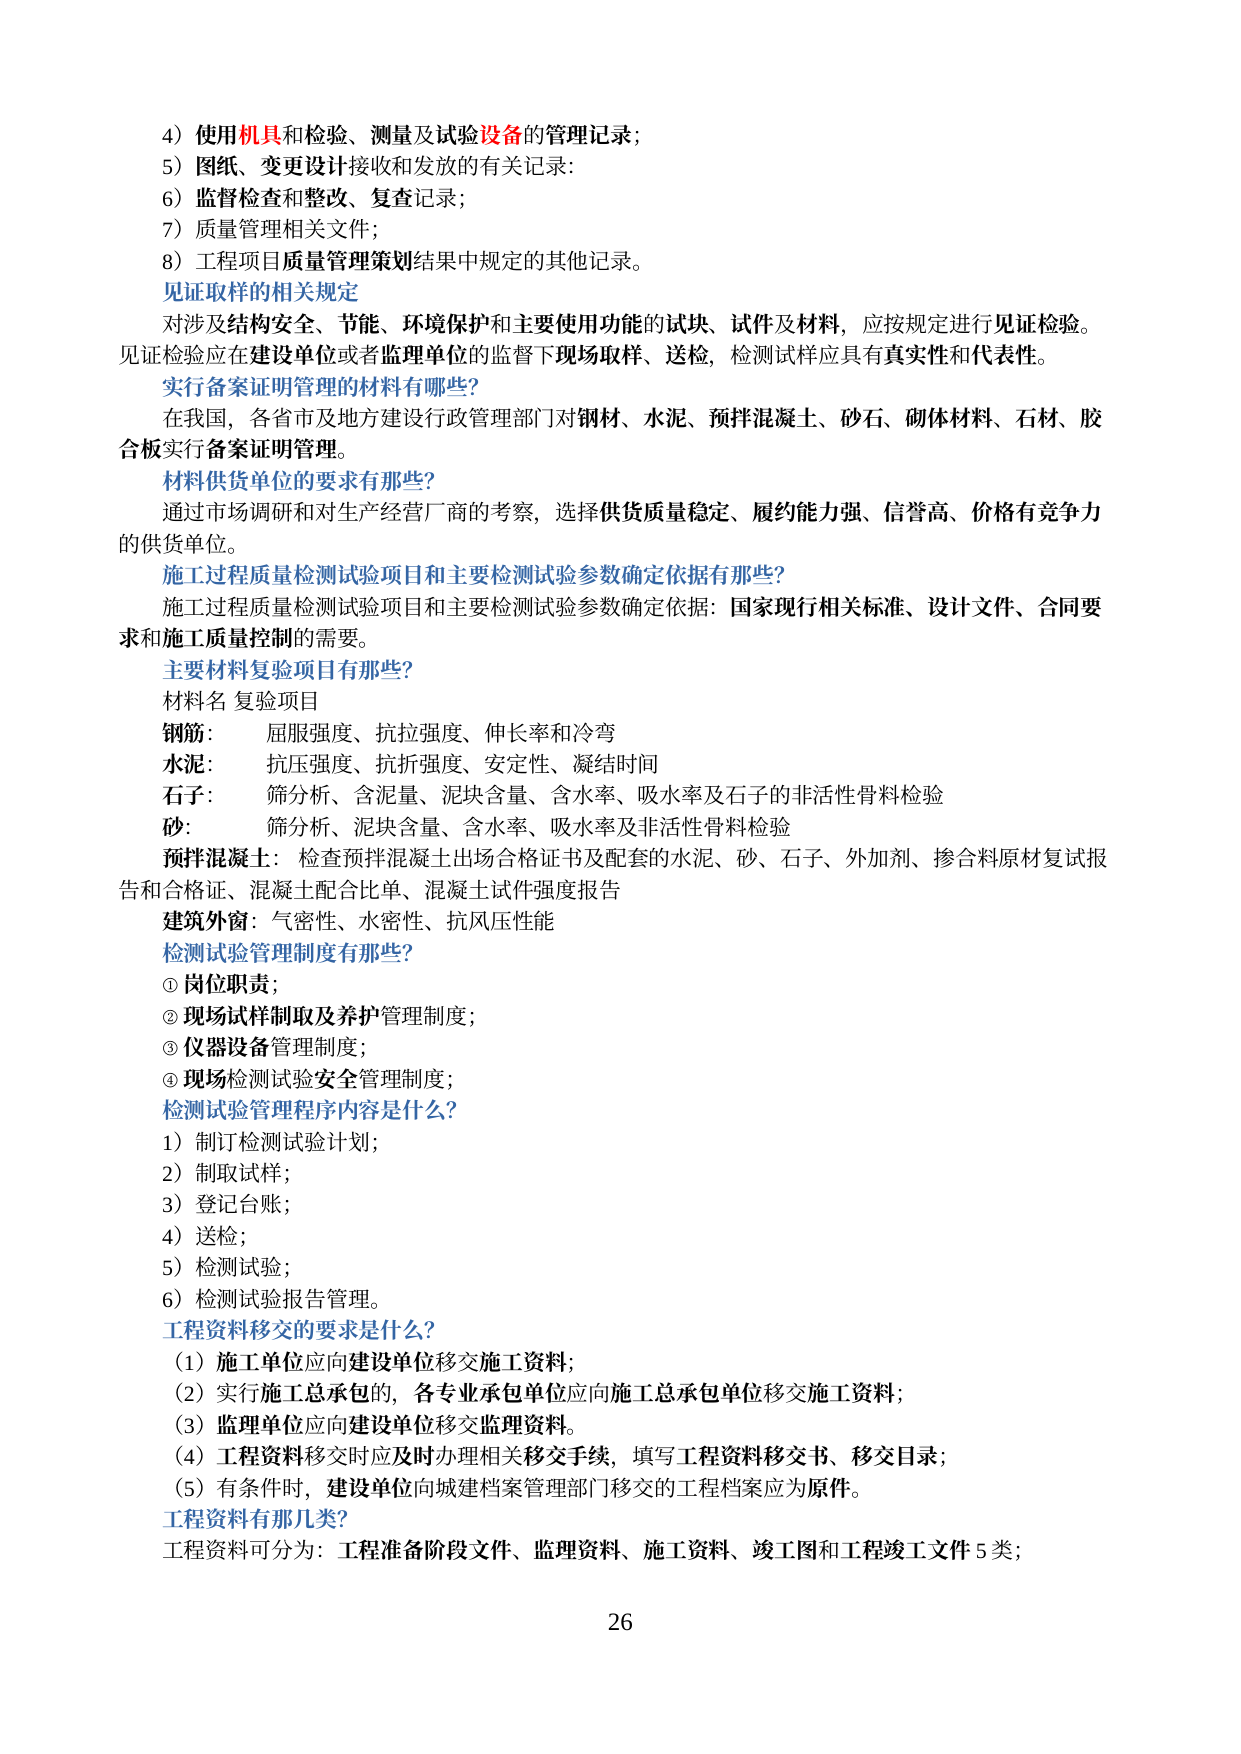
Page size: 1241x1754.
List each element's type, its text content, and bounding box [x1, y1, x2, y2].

text （2）实行施工总承包的，各专业承包单位应向施工总承包单位移交施工资料； [118, 1376, 1122, 1408]
text 在我国，各省市及地方建设行政管理部门对钢材、水泥、预拌混凝土、砂石、砌体材料、石材、胶合板实行备案证明管理。 [118, 401, 1122, 464]
text 通过市场调研和对生产经营厂商的考察，选择供货质量稳定、履约能力强、信誉高、价格有竞争力的供货单位。 [118, 496, 1122, 558]
subtitle 见证取样的相关规定 [118, 275, 1122, 307]
text 砂： 筛分析、泥块含量、含水率、吸水率及非活性骨料检验 [118, 810, 1122, 842]
text 6）检测试验报告管理。 [118, 1282, 1122, 1313]
text 石子： 筛分析、含泥量、泥块含量、含水率、吸水率及石子的非活性骨料检验 [118, 779, 1122, 810]
subtitle 检测试验管理制度有那些？ [118, 936, 1122, 967]
text ①岗位职责； [118, 967, 1122, 999]
text 4）送检； [118, 1219, 1122, 1251]
text 预拌混凝土： 检查预拌混凝土出场合格证书及配套的水泥、砂、石子、外加剂、掺合料原材复试报告和合格证、混凝土配合比单、混凝土试件强度报告 [118, 842, 1122, 904]
text ③仪器设备管理制度； [118, 1030, 1122, 1062]
text 工程资料可分为：工程准备阶段文件、监理资料、施工资料、竣工图和工程竣工文件5类； [118, 1534, 1122, 1565]
text （1）施工单位应向建设单位移交施工资料； [118, 1345, 1122, 1376]
text 5）图纸、变更设计接收和发放的有关记录： [118, 149, 1122, 181]
text 2）制取试样； [118, 1156, 1122, 1188]
subtitle 工程资料移交的要求是什么？ [118, 1313, 1122, 1345]
text ②现场试样制取及养护管理制度； [118, 999, 1122, 1030]
text 施工过程质量检测试验项目和主要检测试验参数确定依据：国家现行相关标准、设计文件、合同要求和施工质量控制的需要。 [118, 590, 1122, 653]
text 3）登记台账； [118, 1188, 1122, 1219]
text 8）工程项目质量管理策划结果中规定的其他记录。 [118, 244, 1122, 275]
text 对涉及结构安全、节能、环境保护和主要使用功能的试块、试件及材料，应按规定进行见证检验。见证检验应在建设单位或者监理单位的监督下现场取样、送检，检测试样应具有真实性和代表性。 [118, 307, 1122, 370]
text 4）使用机具和检验、测量及试验设备的管理记录； [118, 118, 1122, 149]
subtitle 主要材料复验项目有那些？ [118, 653, 1122, 684]
text 水泥： 抗压强度、抗折强度、安定性、凝结时间 [118, 747, 1122, 779]
text 材料名 复验项目 [118, 684, 1122, 716]
text 钢筋： 屈服强度、抗拉强度、伸长率和冷弯 [118, 716, 1122, 747]
text （5）有条件时，建设单位向城建档案管理部门移交的工程档案应为原件。 [118, 1471, 1122, 1502]
text 建筑外窗：气密性、水密性、抗风压性能 [118, 904, 1122, 936]
text （3）监理单位应向建设单位移交监理资料。 [118, 1408, 1122, 1439]
subtitle 施工过程质量检测试验项目和主要检测试验参数确定依据有那些？ [118, 558, 1122, 590]
text 5）检测试验； [118, 1251, 1122, 1282]
text 7）质量管理相关文件； [118, 212, 1122, 244]
text 1）制订检测试验计划； [118, 1125, 1122, 1156]
text 6）监督检查和整改、复查记录； [118, 181, 1122, 212]
subtitle 材料供货单位的要求有那些？ [118, 464, 1122, 496]
text ④现场检测试验安全管理制度； [118, 1062, 1122, 1093]
subtitle 实行备案证明管理的材料有哪些？ [118, 370, 1122, 401]
text （4）工程资料移交时应及时办理相关移交手续，填写工程资料移交书、移交目录； [118, 1439, 1122, 1471]
subtitle 工程资料有那几类？ [118, 1502, 1122, 1534]
subtitle 检测试验管理程序内容是什么？ [118, 1093, 1122, 1125]
